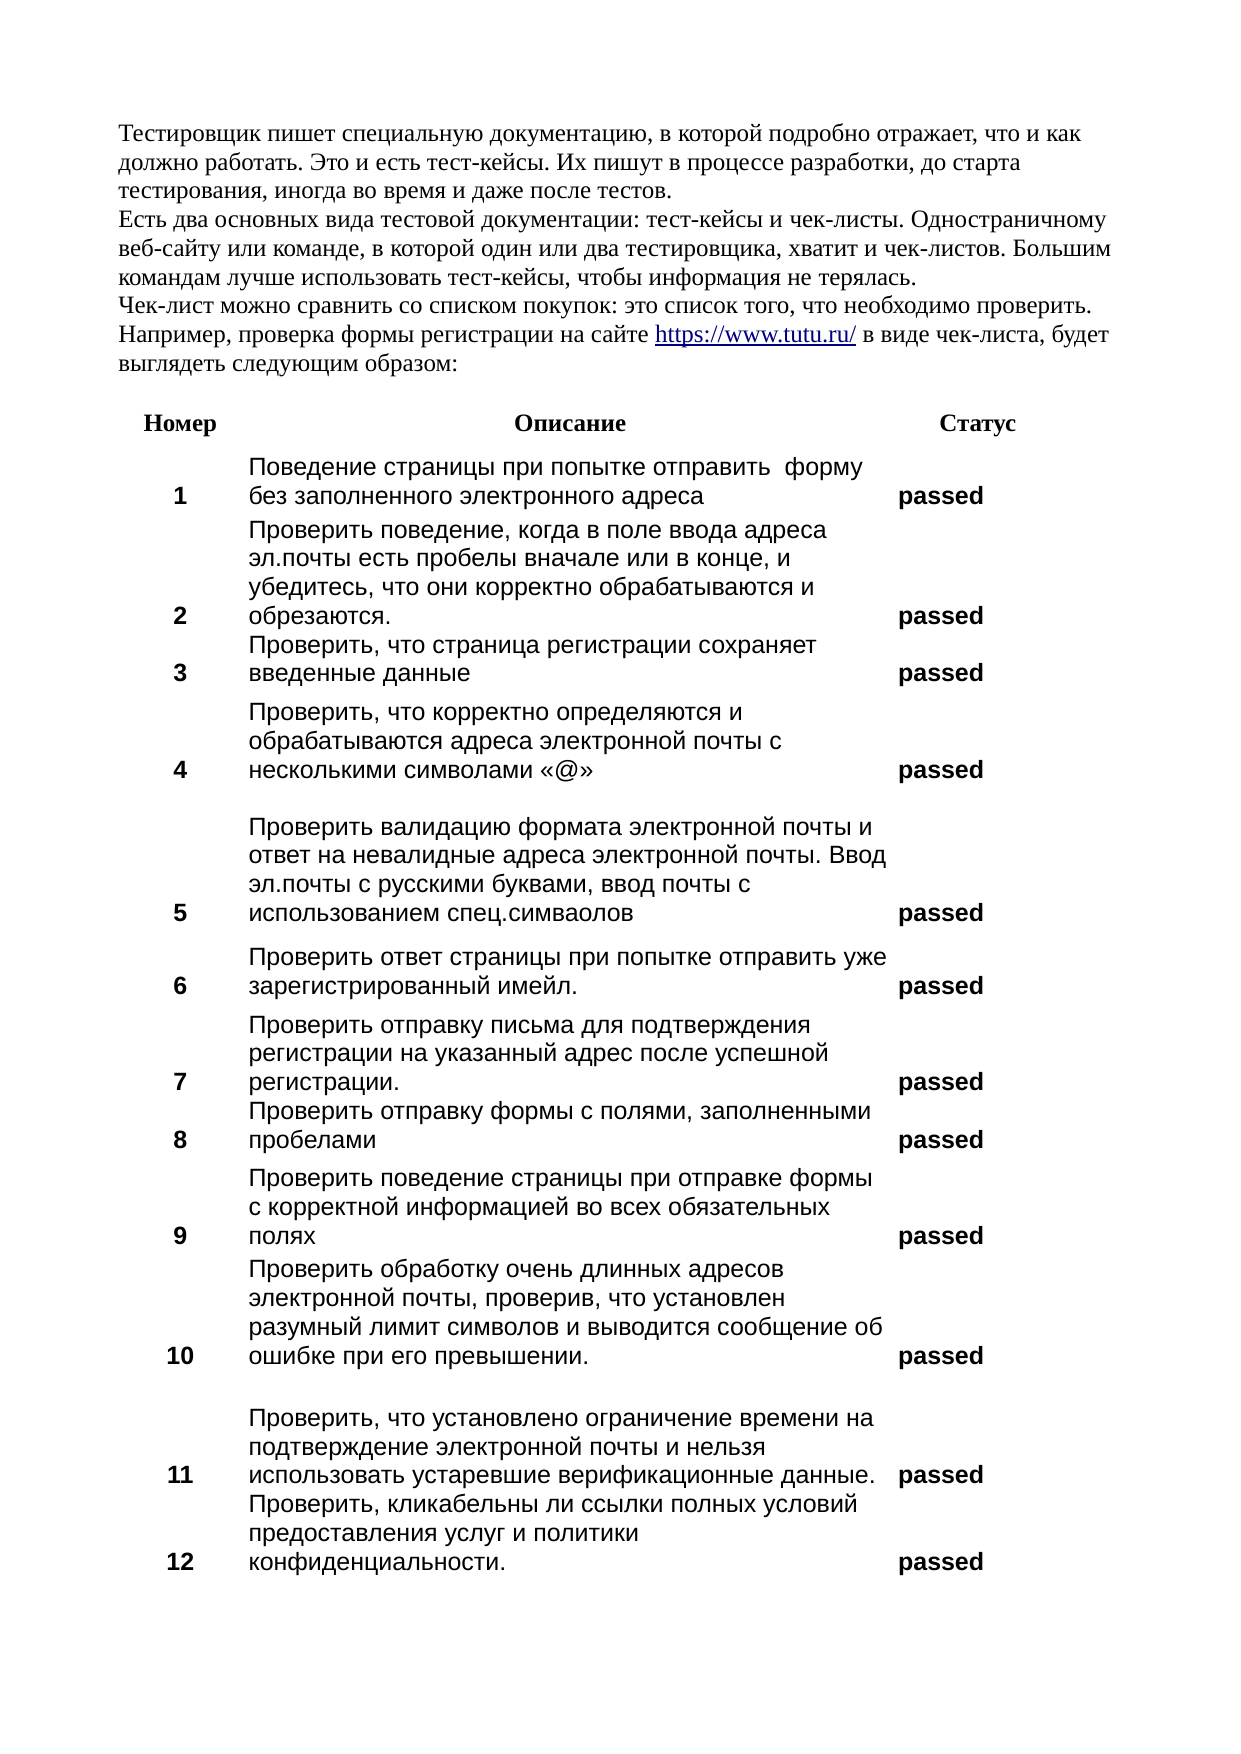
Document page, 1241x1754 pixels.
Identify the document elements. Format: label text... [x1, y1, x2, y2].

text Тестировщик пишет специальную документацию, в которой подробно отражает, что и как должно работать. Это и есть тест-кейсы. Их пишут в процессе разработки, до старта тестирования, иногда во время и даже после тестов. [118, 118, 1122, 204]
table_cell passed [895, 1096, 1060, 1153]
table_cell 10 [115, 1250, 245, 1369]
table_cell 12 [115, 1489, 245, 1575]
table_cell 8 [115, 1096, 245, 1153]
table_cell passed [895, 630, 1060, 687]
table_cell 9 [115, 1153, 245, 1250]
table_cell Проверить ответ страницы при попытке отправить уже зарегистрированный имейл. [245, 926, 895, 999]
table_cell passed [895, 1000, 1060, 1096]
text Есть два основных вида тестовой документации: тест-кейсы и чек-листы. Одностраничному веб-сайту или команде, в которой один или два тестировщика, хватит и чек-листов. Большим командам лучше использовать тест-кейсы, чтобы информация не терялась. [118, 204, 1122, 291]
text Чек-лист можно сравнить со списком покупок: это список того, что необходимо проверить. Например, проверка формы регистрации на сайте https://www.tutu.ru/ в виде чек-листа, будет выглядеть следующим образом: [118, 291, 1122, 377]
table_cell Проверить, что страница регистрации сохраняет введенные данные [245, 630, 895, 687]
table_cell 7 [115, 1000, 245, 1096]
table_cell Проверить, что установлено ограничение времени на подтверждение электронной почты и нельзя использовать устаревшие верификационные данные. [245, 1369, 895, 1489]
table_header Номер [115, 406, 245, 437]
table_cell 5 [115, 784, 245, 926]
table_cell Проверить отправку формы с полями, заполненными пробелами [245, 1096, 895, 1153]
table_cell passed [895, 510, 1060, 629]
table_header Описание [245, 406, 895, 437]
table_cell 4 [115, 687, 245, 783]
table_cell 2 [115, 510, 245, 629]
table_cell passed [895, 1489, 1060, 1575]
table_cell passed [895, 784, 1060, 926]
table_cell Проверить, кликабельны ли ссылки полных условий предоставления услуг и политики конфиденциальности. [245, 1489, 895, 1575]
table_cell 3 [115, 630, 245, 687]
table_cell passed [895, 437, 1060, 510]
table_cell passed [895, 1250, 1060, 1369]
table_cell Поведение страницы при попытке отправить форму без заполненного электронного адреса [245, 437, 895, 510]
table_header Статус [895, 406, 1060, 437]
table_cell 11 [115, 1369, 245, 1489]
table_cell 1 [115, 437, 245, 510]
table_cell Проверить, что корректно определяются и обрабатываются адреса электронной почты с несколькими символами «@» [245, 687, 895, 783]
table_cell Проверить обработку очень длинных адресов электронной почты, проверив, что установлен разумный лимит символов и выводится сообщение об ошибке при его превышении. [245, 1250, 895, 1369]
table_cell passed [895, 1369, 1060, 1489]
table_cell 6 [115, 926, 245, 999]
table_cell passed [895, 926, 1060, 999]
table_cell Проверить поведение страницы при отправке формы с корректной информацией во всех обязательных полях [245, 1153, 895, 1250]
table_cell Проверить отправку письма для подтверждения регистрации на указанный адрес после успешной регистрации. [245, 1000, 895, 1096]
table_cell passed [895, 1153, 1060, 1250]
table_cell passed [895, 687, 1060, 783]
table_cell Проверить валидацию формата электронной почты и ответ на невалидные адреса электронной почты. Ввод эл.почты с русскими буквами, ввод почты с использованием спец.симваолов [245, 784, 895, 926]
table_cell Проверить поведение, когда в поле ввода адреса эл.почты есть пробелы вначале или в конце, и убедитесь, что они корректно обрабатываются и обрезаются. [245, 510, 895, 629]
